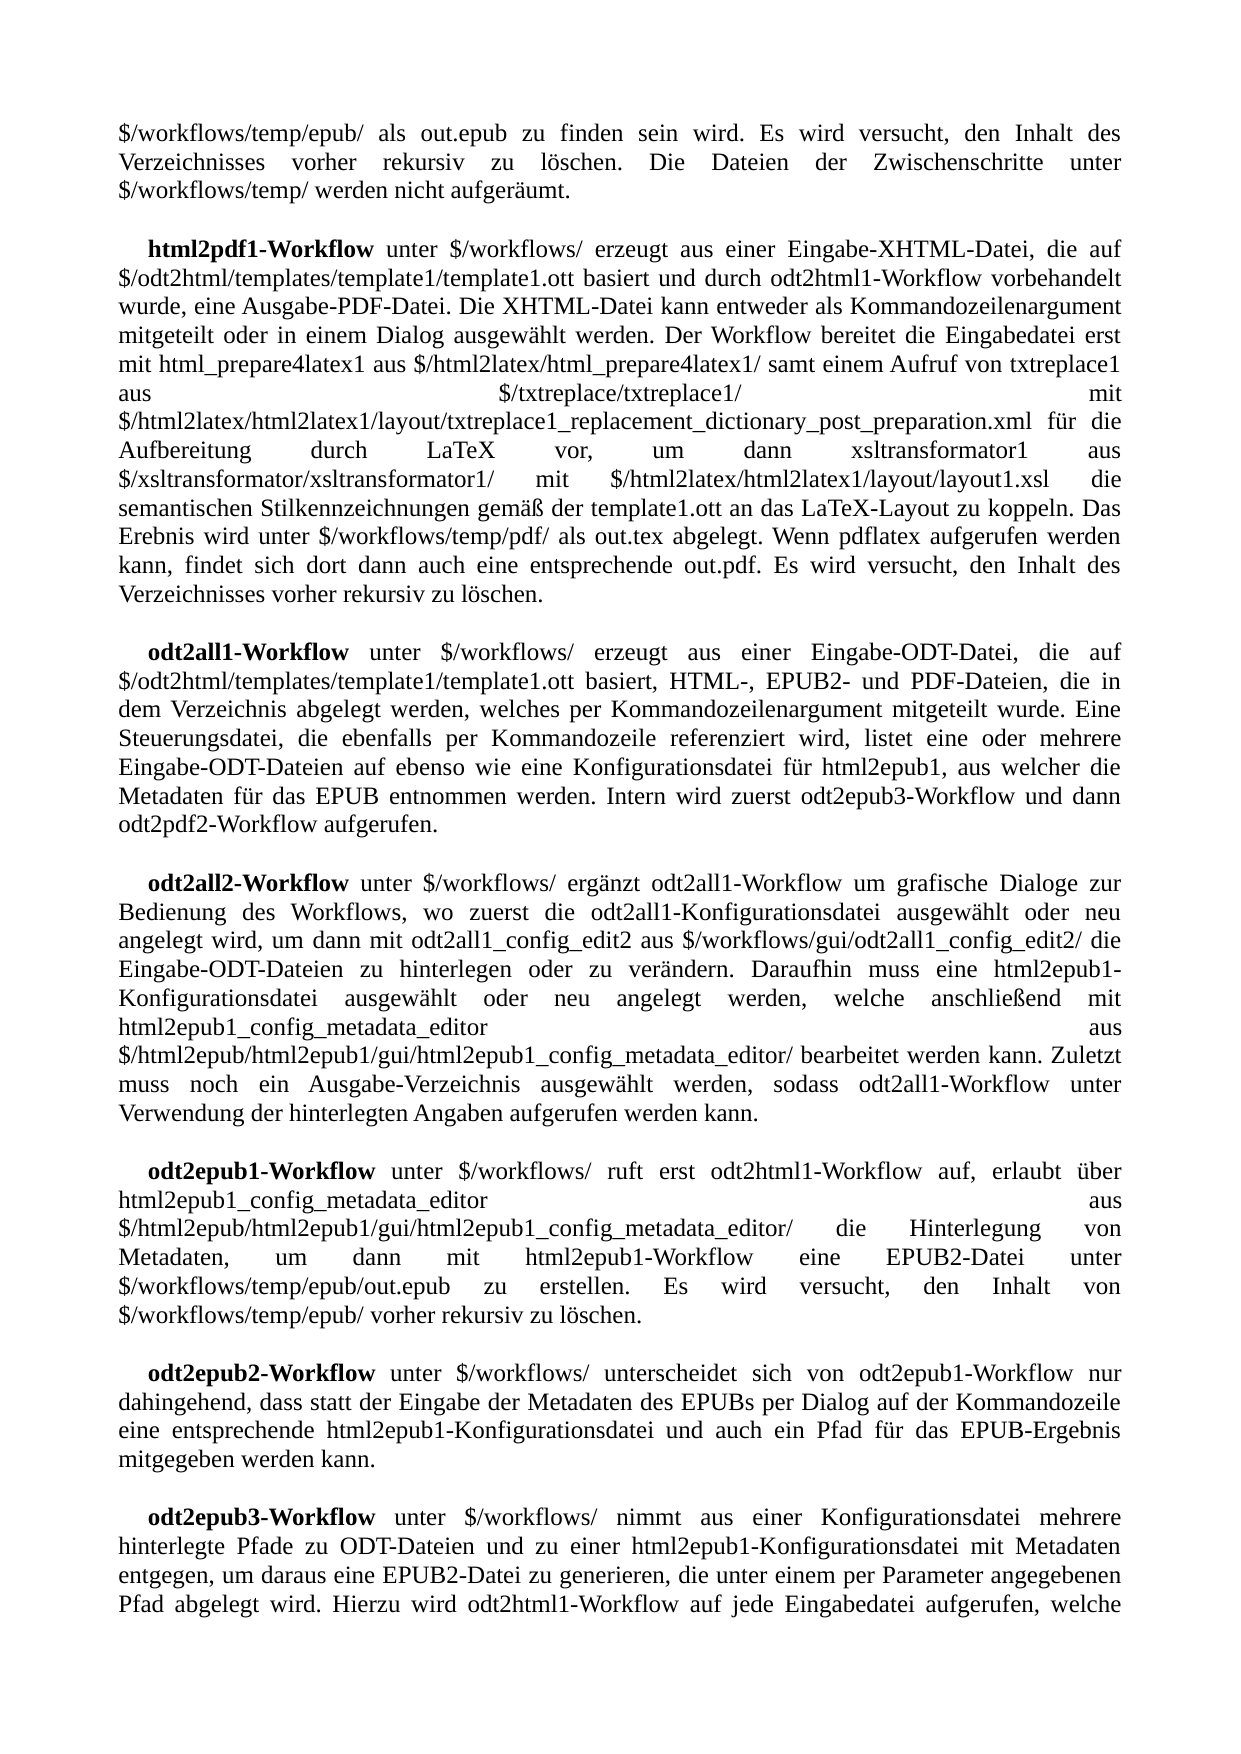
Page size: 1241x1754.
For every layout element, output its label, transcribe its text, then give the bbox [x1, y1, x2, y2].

text odt2epub1-Workflow unter $/workflows/ ruft erst odt2html1-Workflow auf, erlaubt über html2epub1_config_metadata_editor aus $/html2epub/html2epub1/gui/html2epub1_config_metadata_editor/ die Hinterlegung von Metadaten, um dann mit html2epub1-Workflow eine EPUB2-Datei unter $/workflows/temp/epub/out.epub zu erstellen. Es wird versucht, den Inhalt von $/workflows/temp/epub/ vorher rekursiv zu löschen. [118, 1156, 1122, 1328]
text odt2epub2-Workflow unter $/workflows/ unterscheidet sich von odt2epub1-Workflow nur dahingehend, dass statt der Eingabe der Metadaten des EPUBs per Dialog auf der Kommandozeile eine entsprechende html2epub1-Konfigurationsdatei und auch ein Pfad für das EPUB-Ergebnis mitgegeben werden kann. [118, 1358, 1122, 1473]
text odt2all1-Workflow unter $/workflows/ erzeugt aus einer Eingabe-ODT-Datei, die auf $/odt2html/templates/template1/template1.ott basiert, HTML-, EPUB2- und PDF-Dateien, die in dem Verzeichnis abgelegt werden, welches per Kommandozeilenargument mitgeteilt wurde. Eine Steuerungsdatei, die ebenfalls per Kommandozeile referenziert wird, listet eine oder mehrere Eingabe-ODT-Dateien auf ebenso wie eine Konfigurationsdatei für html2epub1, aus welcher die Metadaten für das EPUB entnommen werden. Intern wird zuerst odt2epub3-Workflow und dann odt2pdf2-Workflow aufgerufen. [118, 637, 1122, 838]
text odt2all2-Workflow unter $/workflows/ ergänzt odt2all1-Workflow um grafische Dialoge zur Bedienung des Workflows, wo zuerst die odt2all1-Konfigurationsdatei ausgewählt oder neu angelegt wird, um dann mit odt2all1_config_edit2 aus $/workflows/gui/odt2all1_config_edit2/ die Eingabe-ODT-Dateien zu hinterlegen oder zu verändern. Daraufhin muss eine html2epub1-Konfigurationsdatei ausgewählt oder neu angelegt werden, welche anschließend mit html2epub1_config_metadata_editor aus $/html2epub/html2epub1/gui/html2epub1_config_metadata_editor/ bearbeitet werden kann. Zuletzt muss noch ein Ausgabe-Verzeichnis ausgewählt werden, sodass odt2all1-Workflow unter Verwendung der hinterlegten Angaben aufgerufen werden kann. [118, 868, 1122, 1127]
text $/workflows/temp/epub/ als out.epub zu finden sein wird. Es wird versucht, den Inhalt des Verzeichnisses vorher rekursiv zu löschen. Die Dateien der Zwischenschritte unter $/workflows/temp/ werden nicht aufgeräumt. [118, 118, 1122, 204]
text odt2epub3-Workflow unter $/workflows/ nimmt aus einer Konfigurationsdatei mehrere hinterlegte Pfade zu ODT-Dateien und zu einer html2epub1-Konfigurationsdatei mit Metadaten entgegen, um daraus eine EPUB2-Datei zu generieren, die unter einem per Parameter angegebenen Pfad abgelegt wird. Hierzu wird odt2html1-Workflow auf jede Eingabedatei aufgerufen, welche [118, 1502, 1122, 1617]
text html2pdf1-Workflow unter $/workflows/ erzeugt aus einer Eingabe-XHTML-Datei, die auf $/odt2html/templates/template1/template1.ott basiert und durch odt2html1-Workflow vorbehandelt wurde, eine Ausgabe-PDF-Datei. Die XHTML-Datei kann entweder als Kommandozeilenargument mitgeteilt oder in einem Dialog ausgewählt werden. Der Workflow bereitet die Eingabedatei erst mit html_prepare4latex1 aus $/html2latex/html_prepare4latex1/ samt einem Aufruf von txtreplace1 aus $/txtreplace/txtreplace1/ mit $/html2latex/html2latex1/layout/txtreplace1_replacement_dictionary_post_preparation.xml für die Aufbereitung durch LaTeX vor, um dann xsltransformator1 aus $/xsltransformator/xsltransformator1/ mit $/html2latex/html2latex1/layout/layout1.xsl die semantischen Stilkennzeichnungen gemäß der template1.ott an das LaTeX-Layout zu koppeln. Das Erebnis wird unter $/workflows/temp/pdf/ als out.tex abgelegt. Wenn pdflatex aufgerufen werden kann, findet sich dort dann auch eine entsprechende out.pdf. Es wird versucht, den Inhalt des Verzeichnisses vorher rekursiv zu löschen. [118, 234, 1122, 608]
